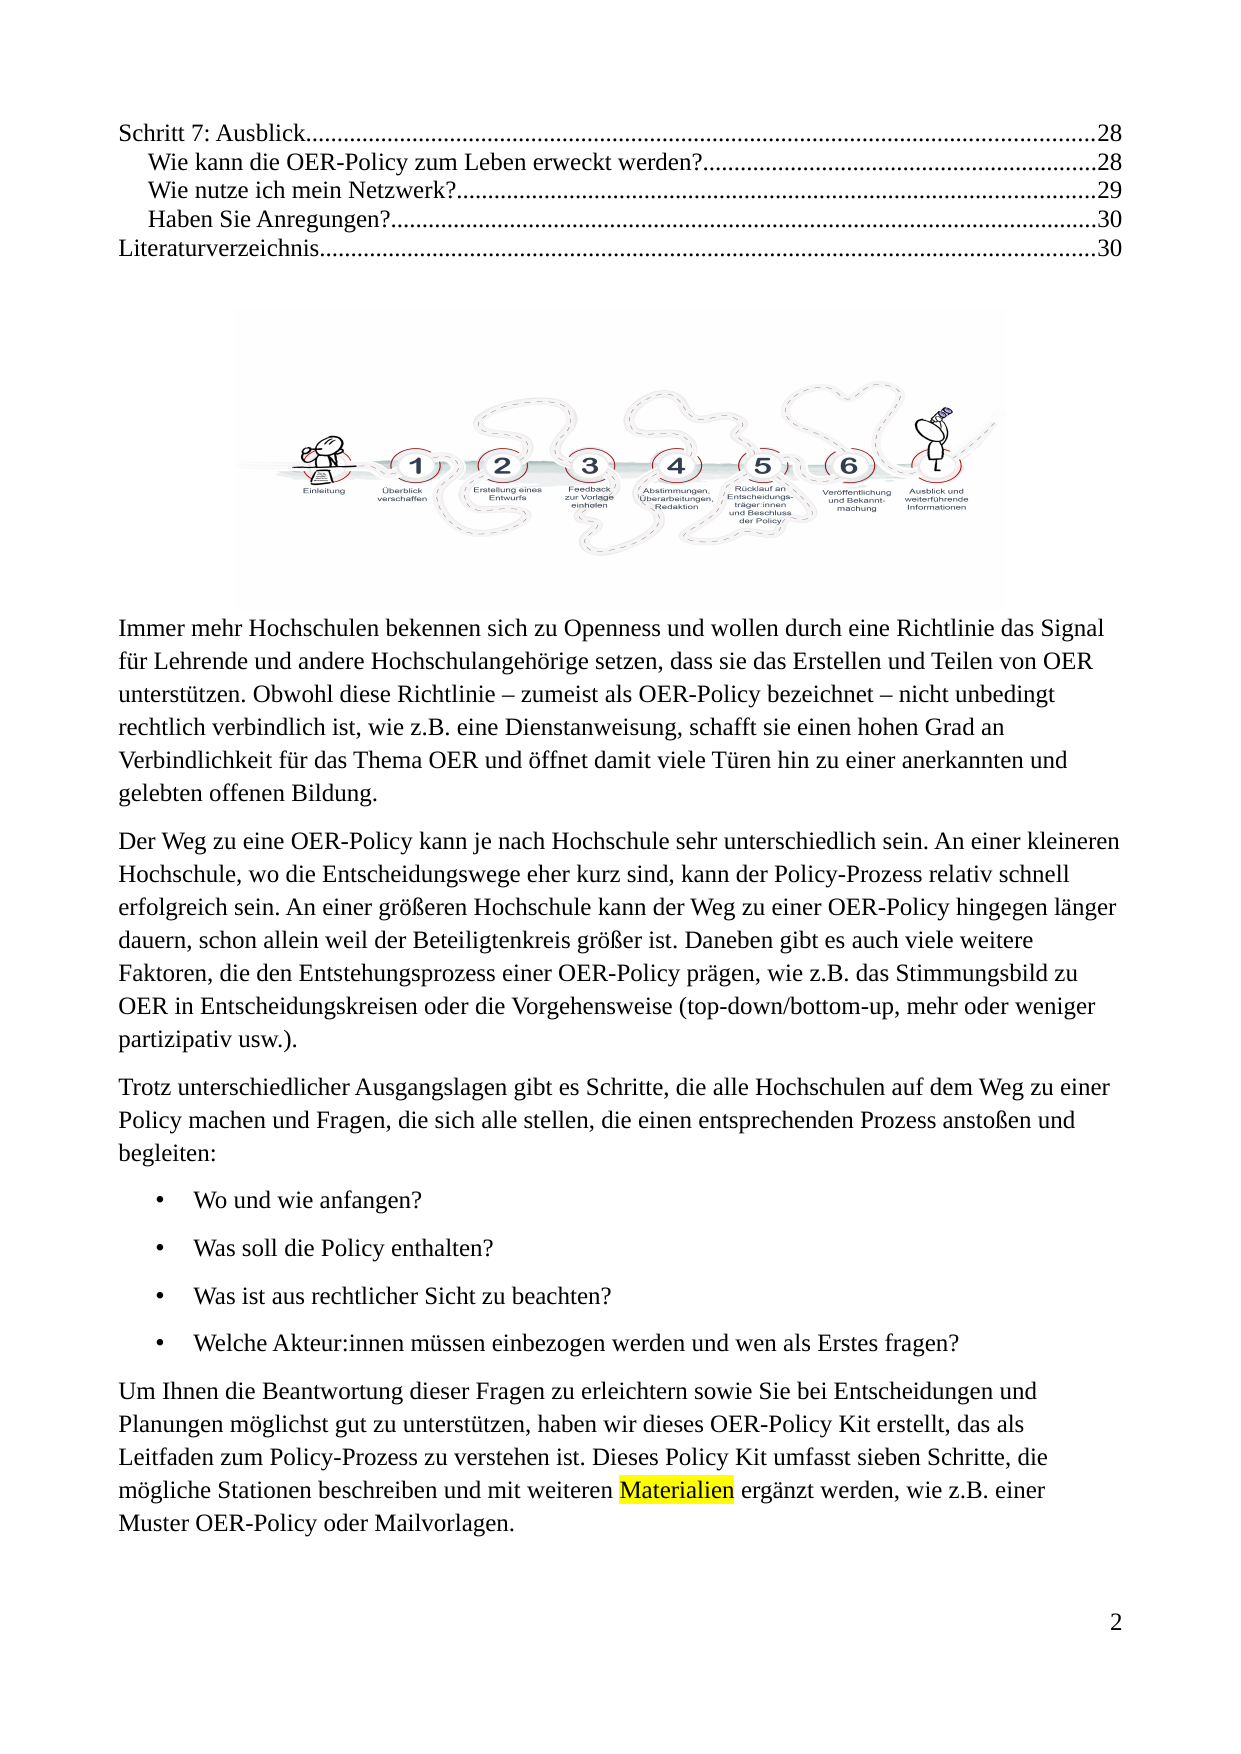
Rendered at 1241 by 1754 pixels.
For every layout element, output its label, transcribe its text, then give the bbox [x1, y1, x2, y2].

text Der Weg zu eine OER-Policy kann je nach Hochschule sehr unterschiedlich sein. An einer kleineren Hochschule, wo die Entscheidungswege eher kurz sind, kann der Policy-Prozess relativ schnell erfolgreich sein. An einer größeren Hochschule kann der Weg zu einer OER-Policy hingegen länger dauern, schon allein weil der Beteiligtenkreis größer ist. Daneben gibt es auch viele weitere Faktoren, die den Entstehungsprozess einer OER-Policy prägen, wie z.B. das Stimmungsbild zu OER in Entscheidungskreisen oder die Vorgehensweise (top-down/bottom-up, mehr oder weniger partizipativ usw.). [118, 826, 1122, 1053]
text Literaturverzeichnis 30 [118, 233, 1122, 262]
text Trotz unterschiedlicher Ausgangslagen gibt es Schritte, die alle Hochschulen auf dem Weg zu einer Policy machen und Fragen, die sich alle stellen, die einen entsprechenden Prozess anstoßen und begleiten: [118, 1072, 1122, 1167]
text Wie nutze ich mein Netzwerk? 29 [148, 176, 1122, 204]
text Um Ihnen die Beantwortung dieser Fragen zu erleichtern sowie Sie bei Entscheidungen und Planungen möglichst gut zu unterstützen, haben wir dieses OER-Policy Kit erstellt, das als Leitfaden zum Policy-Prozess zu verstehen ist. Dieses Policy Kit umfasst sieben Schritte, die mögliche Stationen beschreiben und mit weiteren Materialien ergänzt werden, wie z.B. einer Muster OER-Policy oder Mailvorlagen. [118, 1376, 1122, 1537]
text Immer mehr Hochschulen bekennen sich zu Openness und wollen durch eine Richtlinie das Signal für Lehrende und andere Hochschulangehörige setzen, dass sie das Erstellen und Teilen von OER unterstützen. Obwohl diese Richtlinie – zumeist als OER-Policy bezeichnet – nicht unbedingt rechtlich verbindlich ist, wie z.B. eine Dienstanweisung, schafft sie einen hohen Grad an Verbindlichkeit für das Thema OER und öffnet damit viele Türen hin zu einer anerkannten und gelebten offenen Bildung. [118, 309, 1122, 807]
text Haben Sie Anregungen? 30 [148, 204, 1122, 233]
list Wo und wie anfangen? [156, 1186, 1122, 1214]
text Schritt 7: Ausblick 28 [118, 118, 1122, 147]
list Was soll die Policy enthalten? [156, 1233, 1122, 1262]
picture [234, 309, 1006, 610]
text Wie kann die OER-Policy zum Leben erweckt werden? 28 [148, 147, 1122, 176]
list Was ist aus rechtlicher Sicht zu beachten? [156, 1281, 1122, 1309]
list Welche Akteur:innen müssen einbezogen werden und wen als Erstes fragen? [156, 1328, 1122, 1357]
